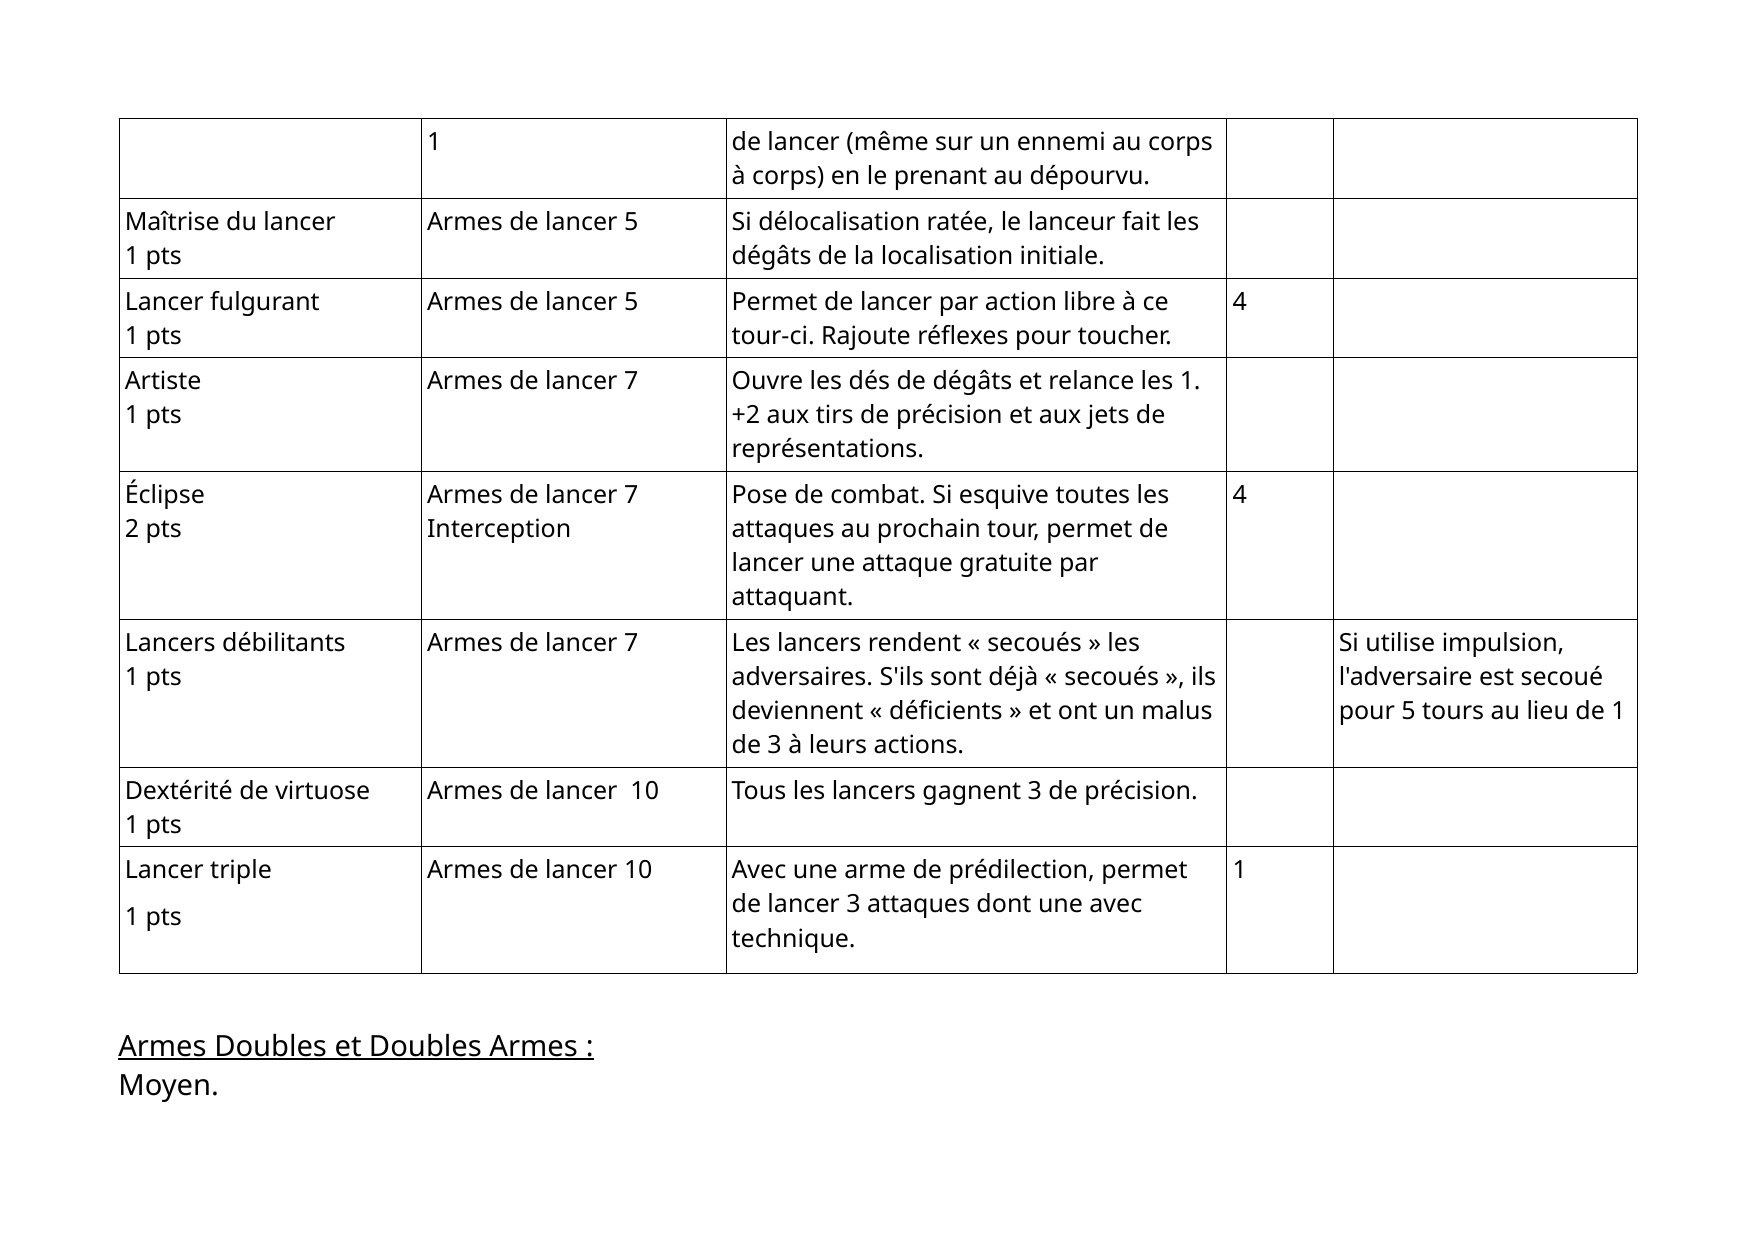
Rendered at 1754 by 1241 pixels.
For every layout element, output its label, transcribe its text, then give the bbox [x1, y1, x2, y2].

table_cell Armes de lancer 10 [422, 768, 726, 846]
table_cell [1334, 199, 1637, 277]
table_cell Armes de lancer 7 Interception [422, 472, 726, 619]
table_cell Dextérité de virtuose 1 pts [120, 768, 421, 846]
table_cell [1334, 847, 1637, 972]
table_cell Éclipse 2 pts [120, 472, 421, 619]
table_cell Permet de lancer par action libre à ce tour-ci. Rajoute réflexes pour toucher. [727, 279, 1226, 357]
table_cell [1227, 768, 1333, 846]
table_cell [1227, 119, 1333, 198]
table_cell Avec une arme de prédilection, permet de lancer 3 attaques dont une avec technique. [727, 847, 1226, 972]
table_cell Les lancers rendent « secoués » les adversaires. S'ils sont déjà « secoués », ils deviennent « déficients » et ont un malus de 3 à leurs actions. [727, 620, 1226, 767]
table_cell [120, 119, 421, 198]
table_cell [1334, 119, 1637, 198]
table_cell 1 [422, 119, 726, 198]
table_cell 4 [1227, 279, 1333, 357]
table_cell Armes de lancer 7 [422, 620, 726, 767]
table_cell [1334, 279, 1637, 357]
table_cell Armes de lancer 5 [422, 199, 726, 277]
table_cell Pose de combat. Si esquive toutes les attaques au prochain tour, permet de lancer une attaque gratuite par attaquant. [727, 472, 1226, 619]
table_cell Lancer fulgurant 1 pts [120, 279, 421, 357]
table_cell [1334, 358, 1637, 471]
table_cell Si délocalisation ratée, le lanceur fait les dégâts de la localisation initiale. [727, 199, 1226, 277]
table_cell Tous les lancers gagnent 3 de précision. [727, 768, 1226, 846]
table_cell Si utilise impulsion, l'adversaire est secoué pour 5 tours au lieu de 1 [1334, 620, 1637, 767]
table_cell de lancer (même sur un ennemi au corps à corps) en le prenant au dépourvu. [727, 119, 1226, 198]
table_cell 1 [1227, 847, 1333, 972]
table_cell [1227, 199, 1333, 277]
table_cell Armes de lancer 5 [422, 279, 726, 357]
table_cell Armes de lancer 7 [422, 358, 726, 471]
table_cell Ouvre les dés de dégâts et relance les 1. +2 aux tirs de précision et aux jets de représentations. [727, 358, 1226, 471]
table_cell Artiste 1 pts [120, 358, 421, 471]
table_cell [1227, 620, 1333, 767]
table_cell 4 [1227, 472, 1333, 619]
subtitle Armes Doubles et Doubles Armes : [118, 1025, 1636, 1064]
table_cell Lancers débilitants 1 pts [120, 620, 421, 767]
table_cell Lancer triple 1 pts [120, 847, 421, 972]
text Moyen. [118, 1064, 1636, 1104]
table_cell Maîtrise du lancer 1 pts [120, 199, 421, 277]
table_cell [1334, 472, 1637, 619]
table_cell [1227, 358, 1333, 471]
table_cell [1334, 768, 1637, 846]
table_cell Armes de lancer 10 [422, 847, 726, 972]
